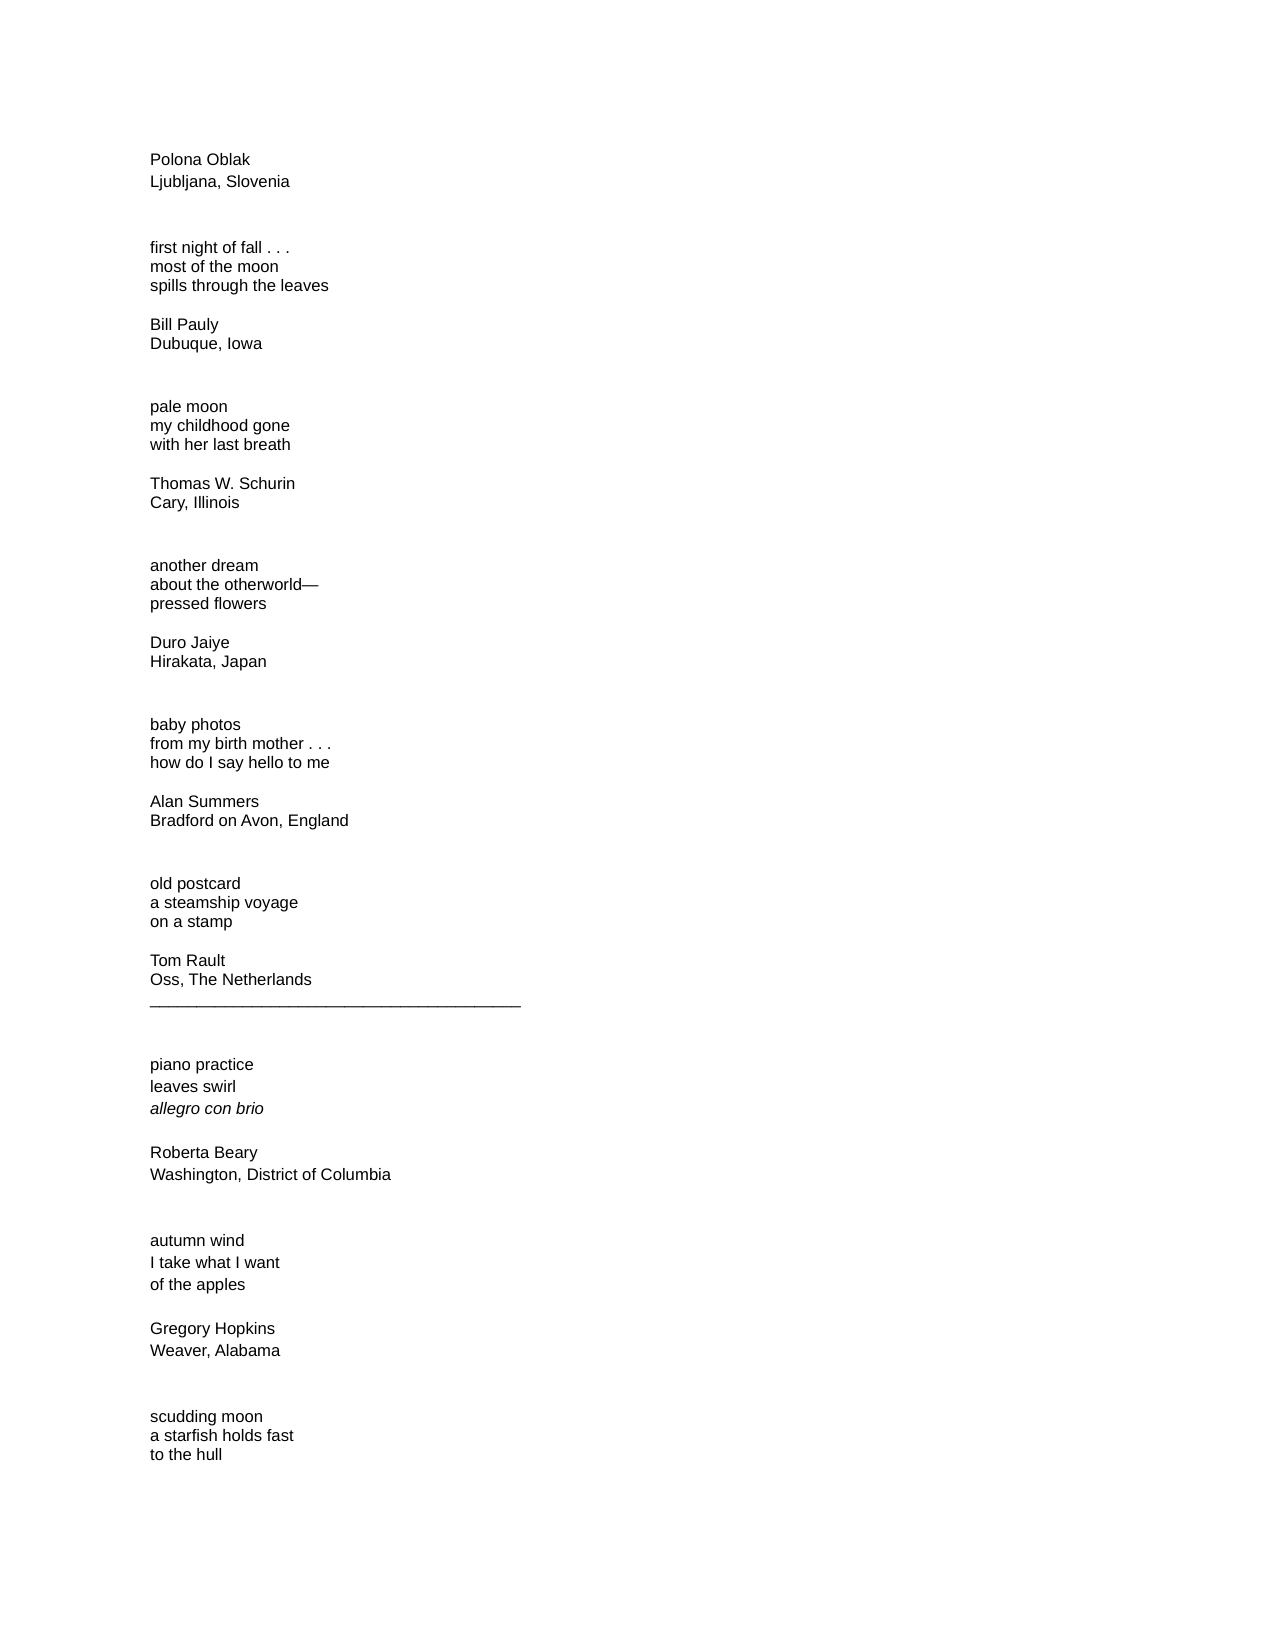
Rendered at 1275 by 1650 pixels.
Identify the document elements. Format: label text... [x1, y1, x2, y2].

text Oss, The Netherlands [150, 969, 1125, 989]
text Polona Oblak Ljubljana, Slovenia [150, 150, 1125, 191]
text another dream [150, 556, 1125, 575]
text my childhood gone [150, 416, 1125, 435]
text piano practice leaves swirl allegro con brio Roberta Beary Washington, District of Columbia [150, 1055, 1125, 1184]
text about the otherworld— [150, 575, 1125, 594]
text baby photos from my birth mother . . . [150, 715, 1125, 753]
text pressed flowers [150, 594, 1125, 613]
text Duro Jaiye [150, 632, 1125, 652]
text Cary, Illinois [150, 493, 1125, 512]
text ________________________________________ [150, 989, 1125, 1008]
text Dubuque, Iowa [150, 334, 1125, 353]
text Thomas W. Schurin [150, 473, 1125, 493]
text autumn wind I take what I want of the apples Gregory Hopkins Weaver, Alabama [150, 1231, 1125, 1359]
text first night of fall . . . most of the moon spills through the leaves Bill Pauly [150, 238, 1125, 334]
text with her last breath [150, 435, 1125, 454]
text scudding moon a starfish holds fast to the hull [150, 1406, 1125, 1464]
text Hirakata, Japan [150, 652, 1125, 671]
text pale moon [150, 397, 1125, 416]
text Alan Summers Bradford on Avon, England [150, 791, 1125, 830]
text how do I say hello to me [150, 753, 1125, 772]
text old postcard a steamship voyage on a stamp Tom Rault [150, 874, 1125, 969]
